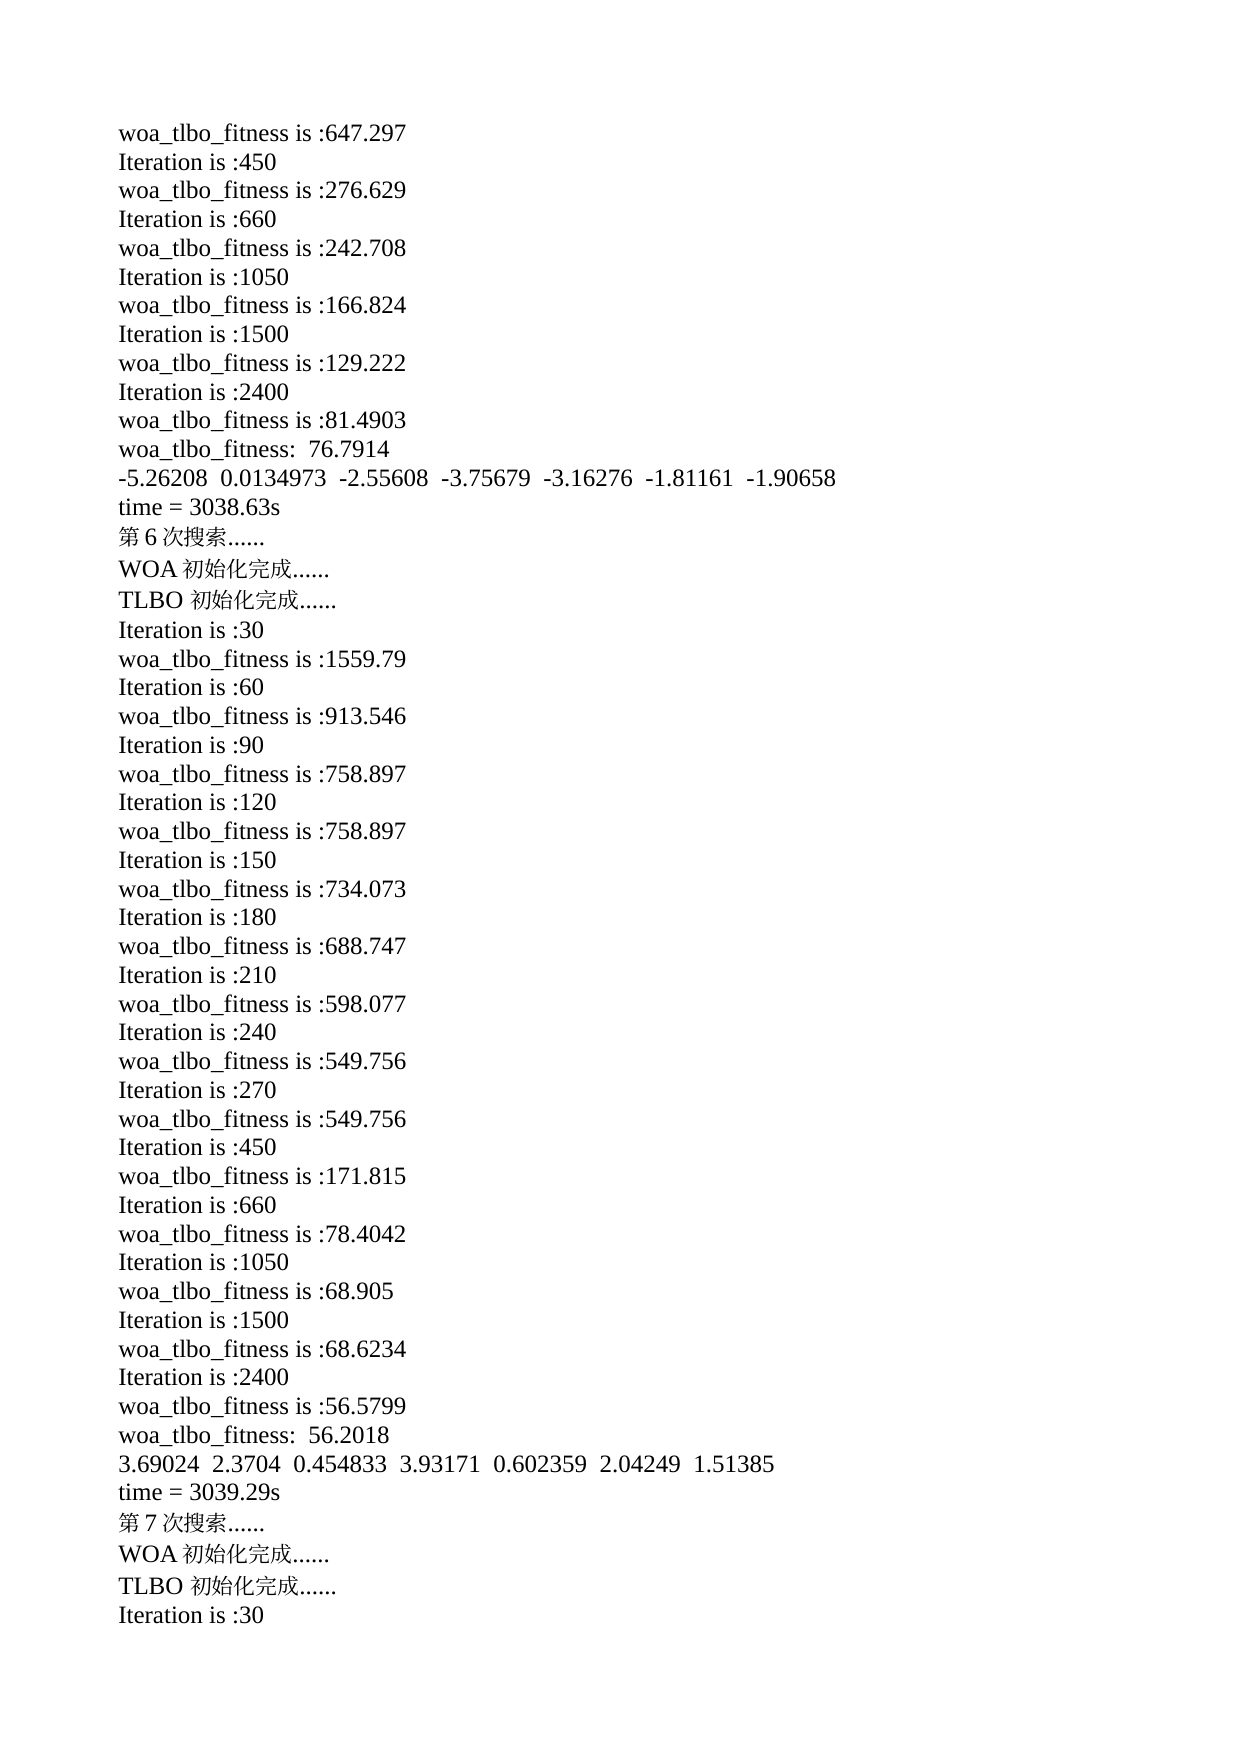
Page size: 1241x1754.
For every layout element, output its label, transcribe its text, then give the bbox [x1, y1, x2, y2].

text Iteration is :90 [118, 730, 1122, 759]
text woa_tlbo_fitness is :647.297 [118, 118, 1122, 147]
text woa_tlbo_fitness is :688.747 [118, 931, 1122, 960]
text Iteration is :240 [118, 1017, 1122, 1046]
text woa_tlbo_fitness is :166.824 [118, 291, 1122, 319]
text woa_tlbo_fitness is :549.756 [118, 1046, 1122, 1075]
text Iteration is :210 [118, 960, 1122, 989]
text Iteration is :60 [118, 672, 1122, 701]
text woa_tlbo_fitness is :598.077 [118, 989, 1122, 1017]
text woa_tlbo_fitness is :68.6234 [118, 1334, 1122, 1362]
text time = 3038.63s [118, 492, 1122, 521]
text woa_tlbo_fitness is :129.222 [118, 348, 1122, 377]
text woa_tlbo_fitness is :734.073 [118, 874, 1122, 902]
text -5.26208 0.0134973 -2.55608 -3.75679 -3.16276 -1.81161 -1.90658 [118, 463, 1122, 492]
text woa_tlbo_fitness is :171.815 [118, 1161, 1122, 1190]
text woa_tlbo_fitness is :549.756 [118, 1104, 1122, 1132]
text Iteration is :120 [118, 787, 1122, 816]
text woa_tlbo_fitness is :56.5799 [118, 1391, 1122, 1420]
text Iteration is :450 [118, 1132, 1122, 1161]
text Iteration is :1500 [118, 319, 1122, 348]
text Iteration is :180 [118, 902, 1122, 931]
text time = 3039.29s [118, 1477, 1122, 1506]
text Iteration is :1050 [118, 262, 1122, 291]
text 第7次搜索...... [118, 1506, 1122, 1538]
text Iteration is :30 [118, 615, 1122, 644]
text Iteration is :2400 [118, 1362, 1122, 1391]
text WOA 初始化完成...... [118, 1538, 1122, 1569]
text woa_tlbo_fitness is :276.629 [118, 176, 1122, 204]
text woa_tlbo_fitness: 76.7914 [118, 434, 1122, 463]
text Iteration is :660 [118, 1190, 1122, 1219]
text woa_tlbo_fitness is :68.905 [118, 1276, 1122, 1305]
text Iteration is :270 [118, 1075, 1122, 1104]
text woa_tlbo_fitness is :242.708 [118, 233, 1122, 262]
text woa_tlbo_fitness: 56.2018 [118, 1420, 1122, 1449]
text woa_tlbo_fitness is :78.4042 [118, 1219, 1122, 1247]
text woa_tlbo_fitness is :81.4903 [118, 406, 1122, 434]
text 第6次搜索...... [118, 521, 1122, 552]
text Iteration is :1050 [118, 1247, 1122, 1276]
text Iteration is :150 [118, 845, 1122, 874]
text woa_tlbo_fitness is :758.897 [118, 759, 1122, 787]
text woa_tlbo_fitness is :758.897 [118, 816, 1122, 845]
text Iteration is :660 [118, 204, 1122, 233]
text woa_tlbo_fitness is :913.546 [118, 701, 1122, 730]
text TLBO 初始化完成...... [118, 1569, 1122, 1601]
text Iteration is :1500 [118, 1305, 1122, 1334]
text woa_tlbo_fitness is :1559.79 [118, 644, 1122, 672]
text WOA 初始化完成...... [118, 552, 1122, 583]
text Iteration is :30 [118, 1601, 1122, 1629]
text Iteration is :2400 [118, 377, 1122, 406]
text TLBO 初始化完成...... [118, 583, 1122, 615]
text Iteration is :450 [118, 147, 1122, 176]
text 3.69024 2.3704 0.454833 3.93171 0.602359 2.04249 1.51385 [118, 1449, 1122, 1477]
